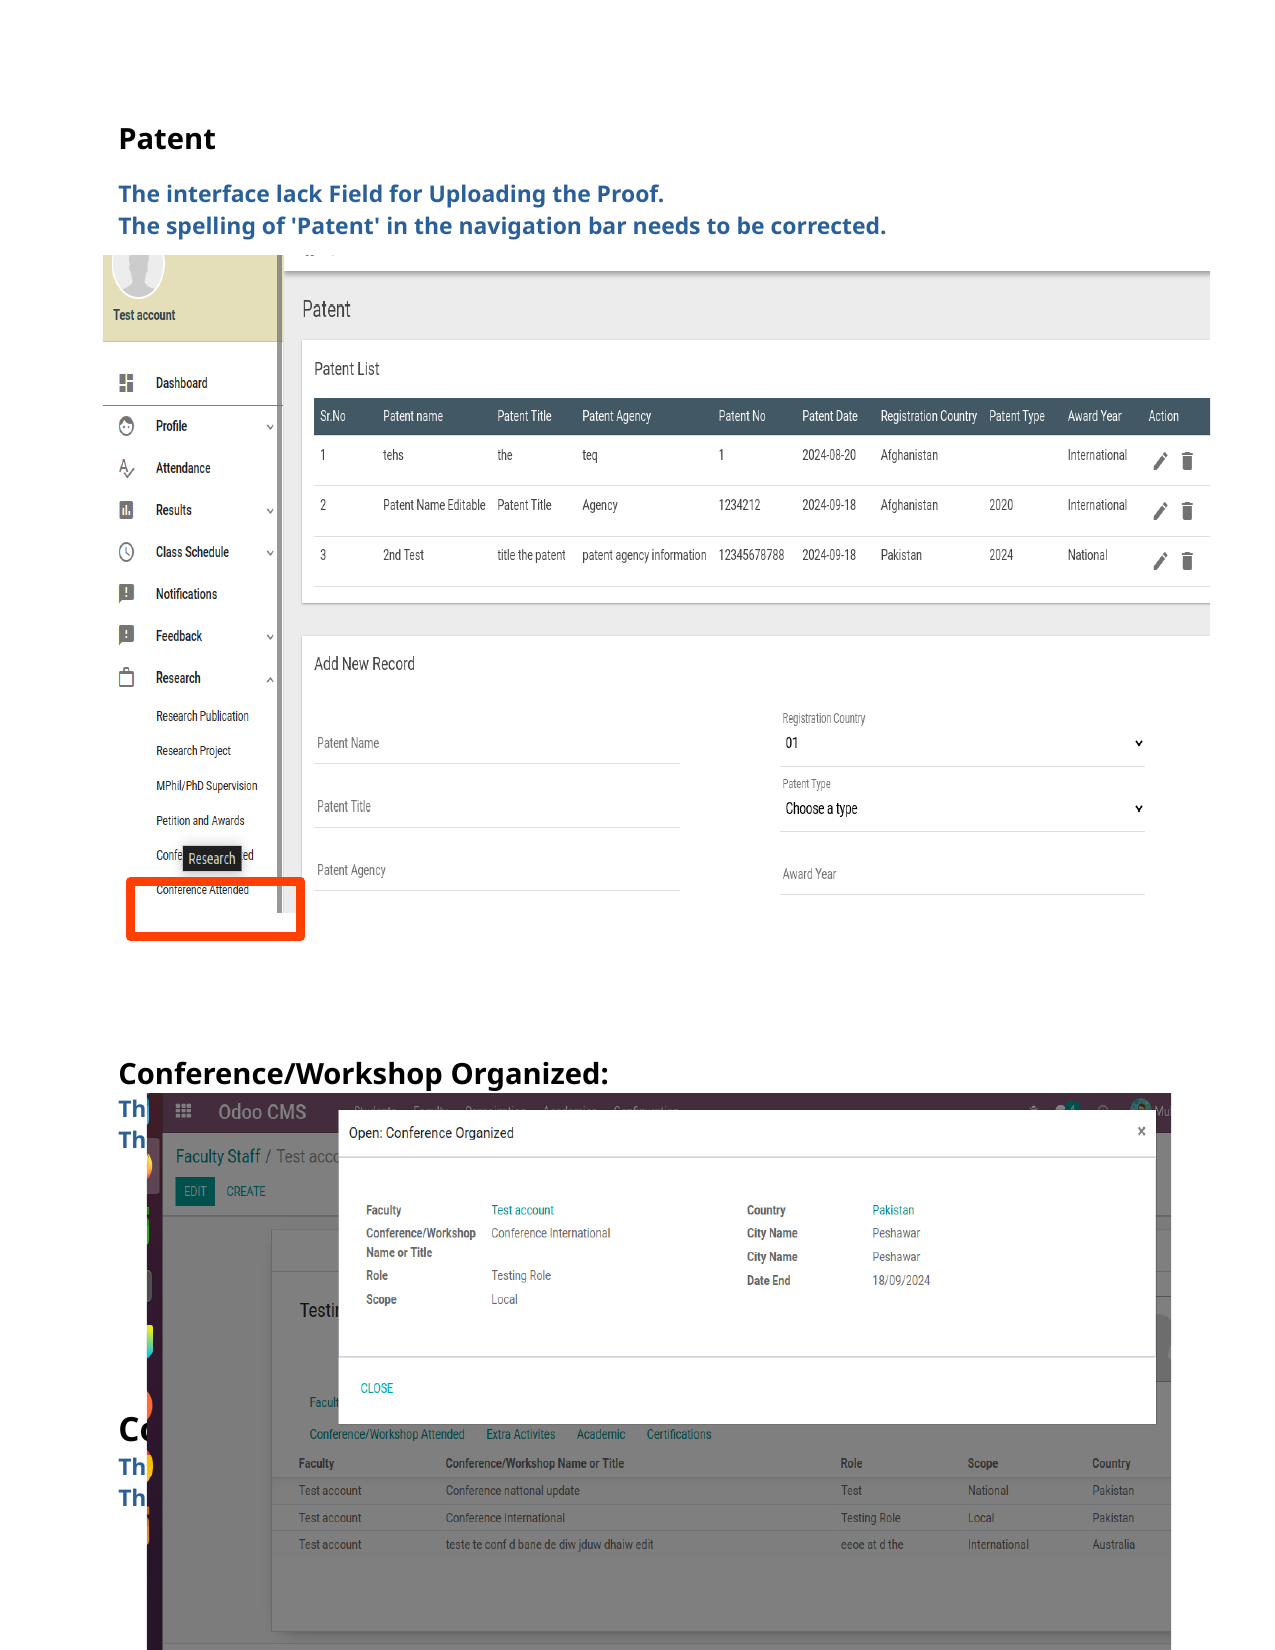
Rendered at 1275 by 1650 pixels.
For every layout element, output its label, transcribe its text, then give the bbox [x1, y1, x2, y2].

text The spelling of 'Patent' in the navigation bar needs to be corrected. [118, 209, 1157, 241]
list Conference/Workshop Attended: [118, 1406, 146, 1451]
text Patent [118, 118, 1157, 158]
picture [102, 255, 1211, 913]
list Conference/Workshop Organized: [118, 1053, 1157, 1093]
text The interface lack Field for Uploading the Proof. [118, 178, 1157, 209]
picture [135, 886, 296, 913]
picture [146, 1093, 1172, 1650]
